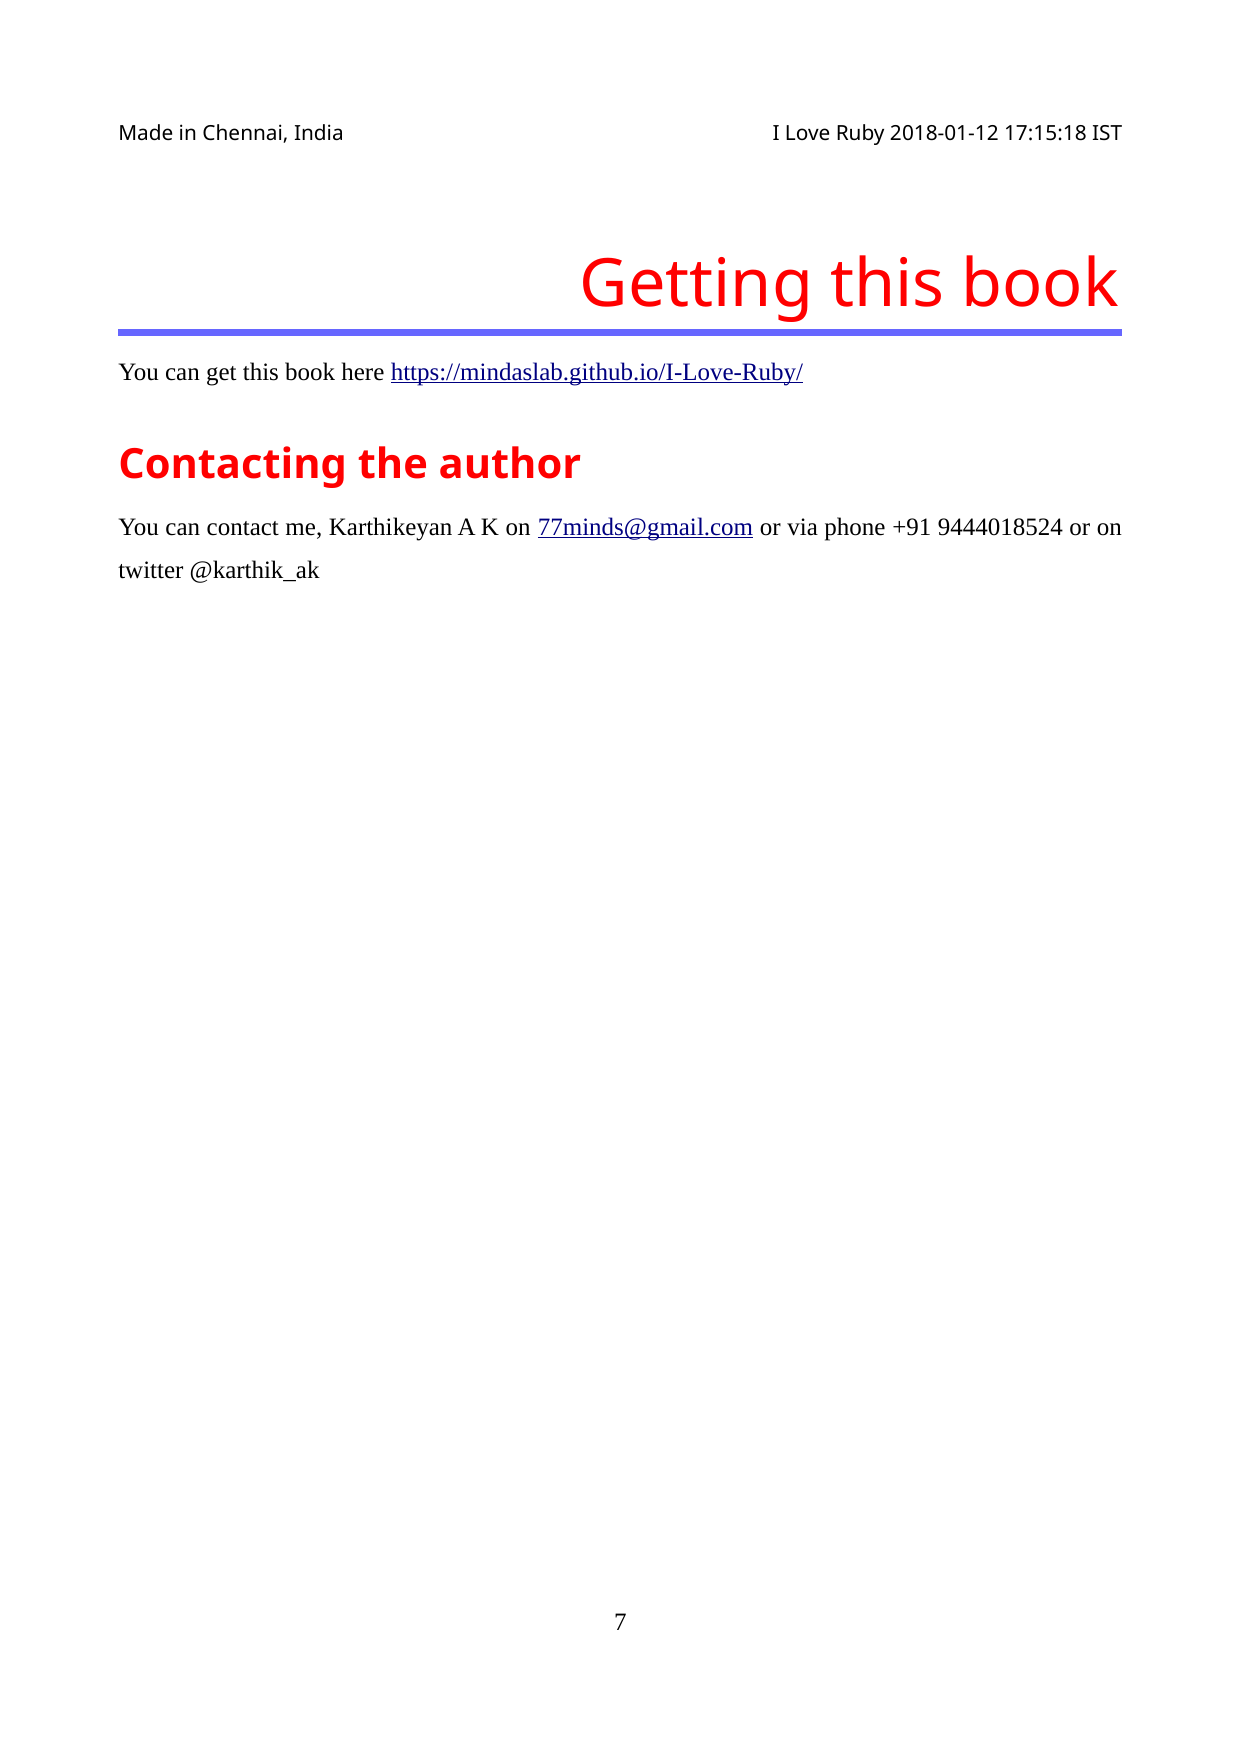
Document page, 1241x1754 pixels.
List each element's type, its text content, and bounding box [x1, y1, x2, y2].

subtitle Contacting the author [118, 434, 1122, 491]
subtitle Getting this book [118, 233, 1122, 329]
text You can get this book here https://mindaslab.github.io/I-Love-Ruby/ [118, 357, 1122, 386]
text You can contact me, Karthikeyan A K on 77minds@gmail.com or via phone +91 9444018524 or on twitter @karthik_ak [118, 512, 1122, 584]
